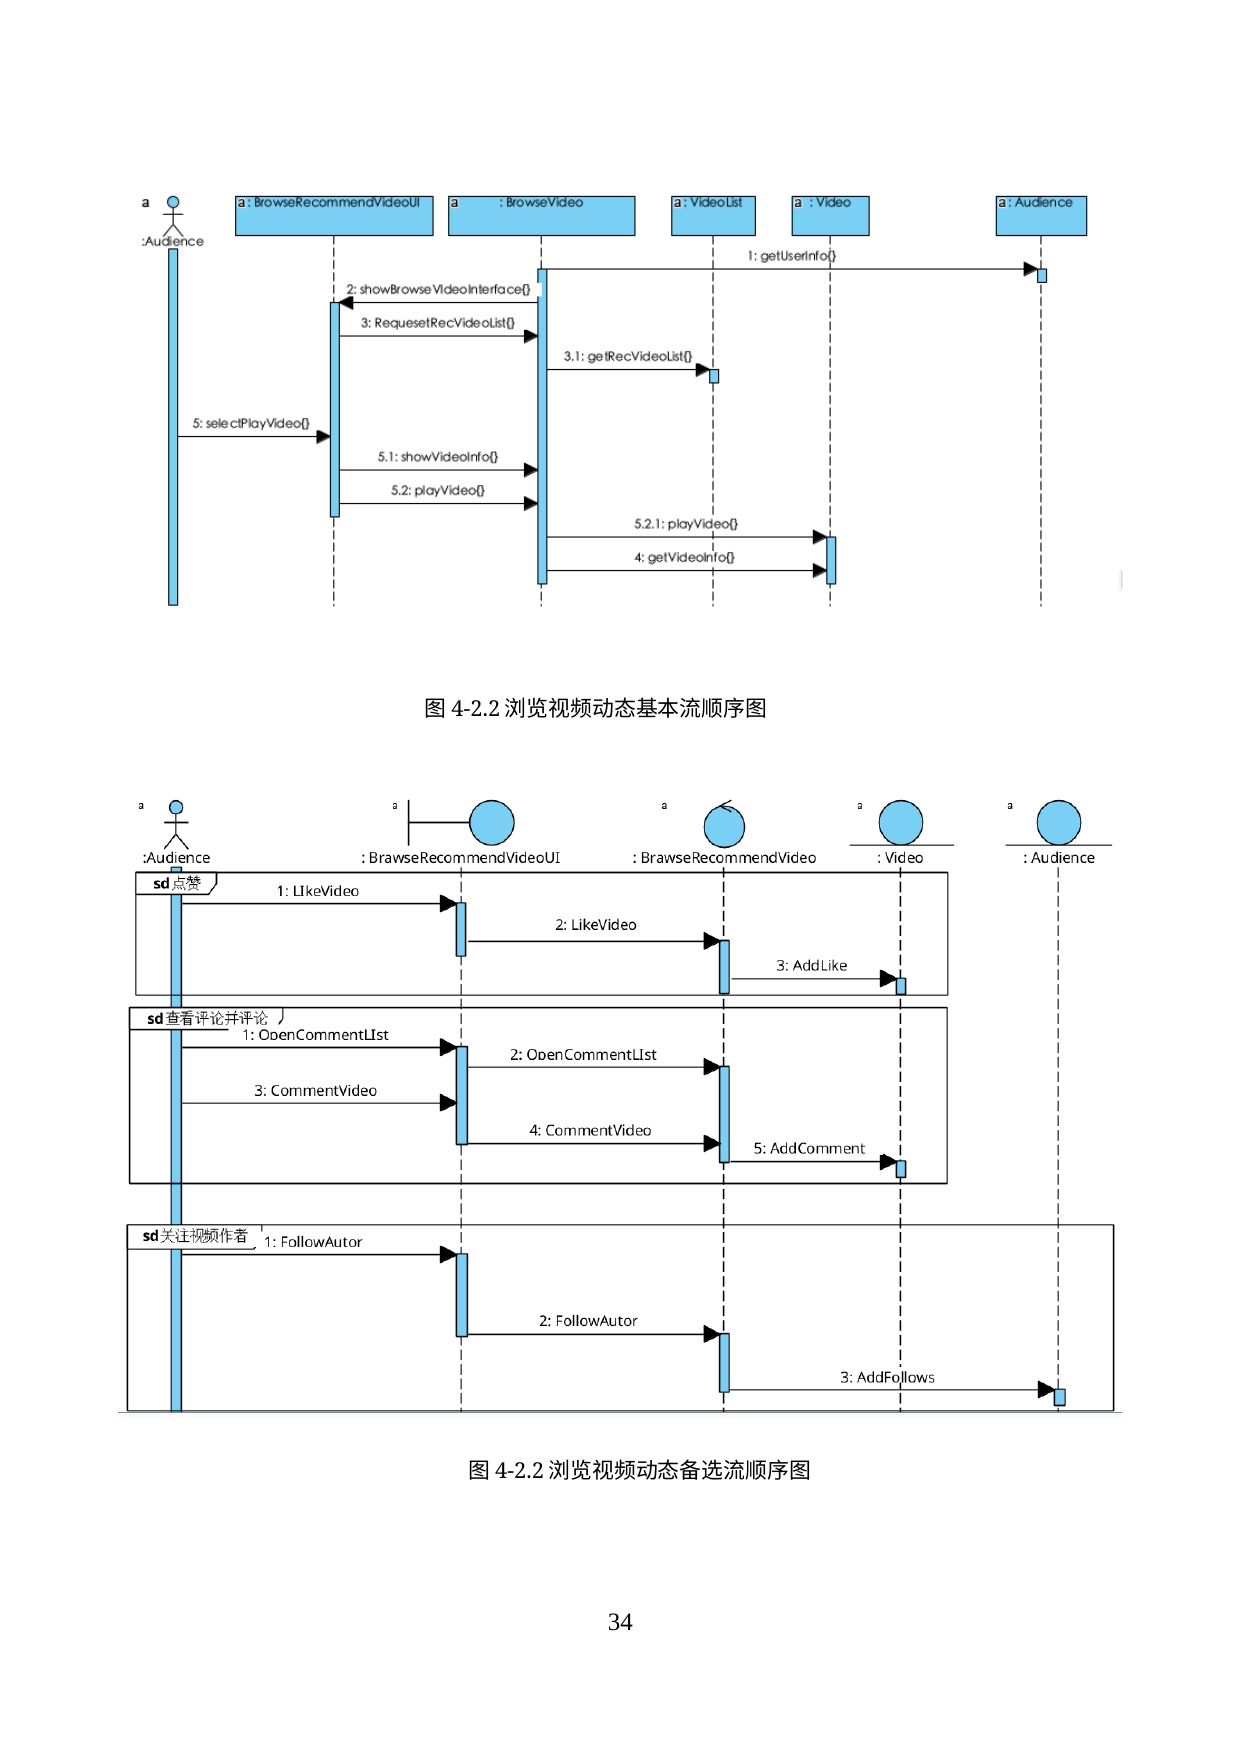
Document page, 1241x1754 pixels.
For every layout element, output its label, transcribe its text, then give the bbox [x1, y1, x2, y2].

picture [118, 792, 1123, 1418]
picture [118, 187, 1123, 627]
text 图 4-2.2浏览视频动态基本流顺序图 [118, 691, 1122, 722]
text 图 4-2.2浏览视频动态备选流顺序图 [118, 1453, 1122, 1485]
